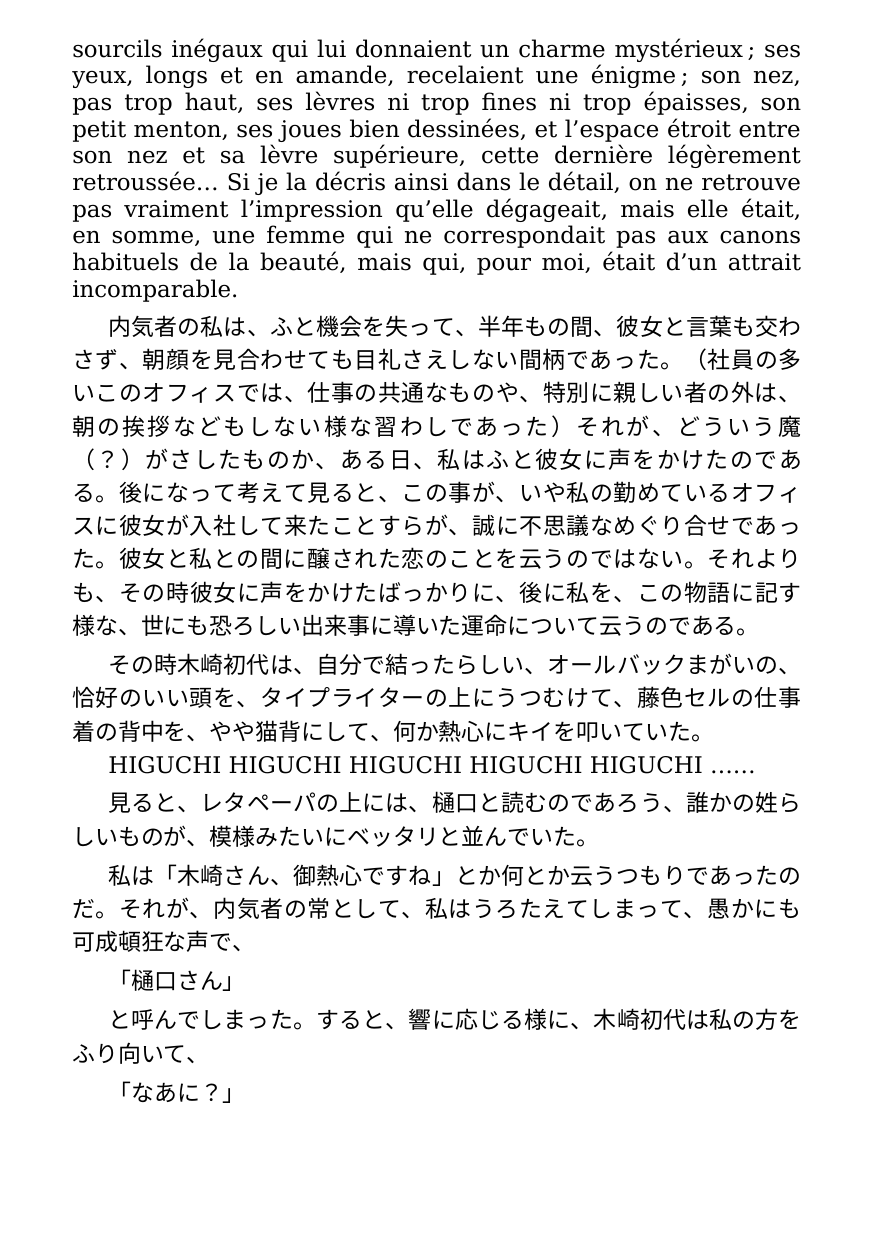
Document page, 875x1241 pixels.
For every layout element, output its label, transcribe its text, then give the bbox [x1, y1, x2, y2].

text HIGUCHI HIGUCHI HIGUCHI HIGUCHI HIGUCHI …… [72, 752, 802, 779]
text 「なあに？」 [72, 1075, 802, 1108]
text sourcils inégaux qui lui donnaient un charme mystérieux ; ses yeux, longs et en amande, recelaient une énigme ; son nez, pas trop haut, ses lèvres ni trop fines ni trop épaisses, son petit menton, ses joues bien dessinées, et l’espace étroit entre son nez et sa lèvre supérieure, cette dernière légèrement retroussée… Si je la décris ainsi dans le détail, on ne retrouve pas vraiment l’impression qu’elle dégageait, mais elle était, en somme, une femme qui ne correspondait pas aux canons habituels de la beauté, mais qui, pour moi, était d’un attrait incomparable. [72, 36, 802, 303]
text 「樋口さん」 [72, 963, 802, 996]
text その時木崎初代は、自分で結ったらしい、オールバックまがいの、恰好のいい頭を、タイプライターの上にうつむけて、藤色セルの仕事着の背中を、やや猫背にして、何か熱心にキイを叩いていた。 [72, 647, 802, 747]
text と呼んでしまった。すると、響に応じる様に、木崎初代は私の方をふり向いて、 [72, 1002, 802, 1069]
text 私は「木崎さん、御熱心ですね」とか何とか云うつもりであったのだ。それが、内気者の常として、私はうろたえてしまって、愚かにも可成頓狂な声で、 [72, 857, 802, 957]
text 内気者の私は、ふと機会を失って、半年もの間、彼女と言葉も交わさず、朝顔を見合わせても目礼さえしない間柄であった。（社員の多いこのオフィスでは、仕事の共通なものや、特別に親しい者の外は、朝の挨拶などもしない様な習わしであった）それが、どういう魔（？）がさしたものか、ある日、私はふと彼女に声をかけたのである。後になって考えて見ると、この事が、いや私の勤めているオフィスに彼女が入社して来たことすらが、誠に不思議なめぐり合せであった。彼女と私との間に醸された恋のことを云うのではない。それよりも、その時彼女に声をかけたばっかりに、後に私を、この物語に記す様な、世にも恐ろしい出来事に導いた運命について云うのである。 [72, 309, 802, 641]
text 見ると、レタペーパの上には、樋口と読むのであろう、誰かの姓らしいものが、模様みたいにベッタリと並んでいた。 [72, 785, 802, 852]
